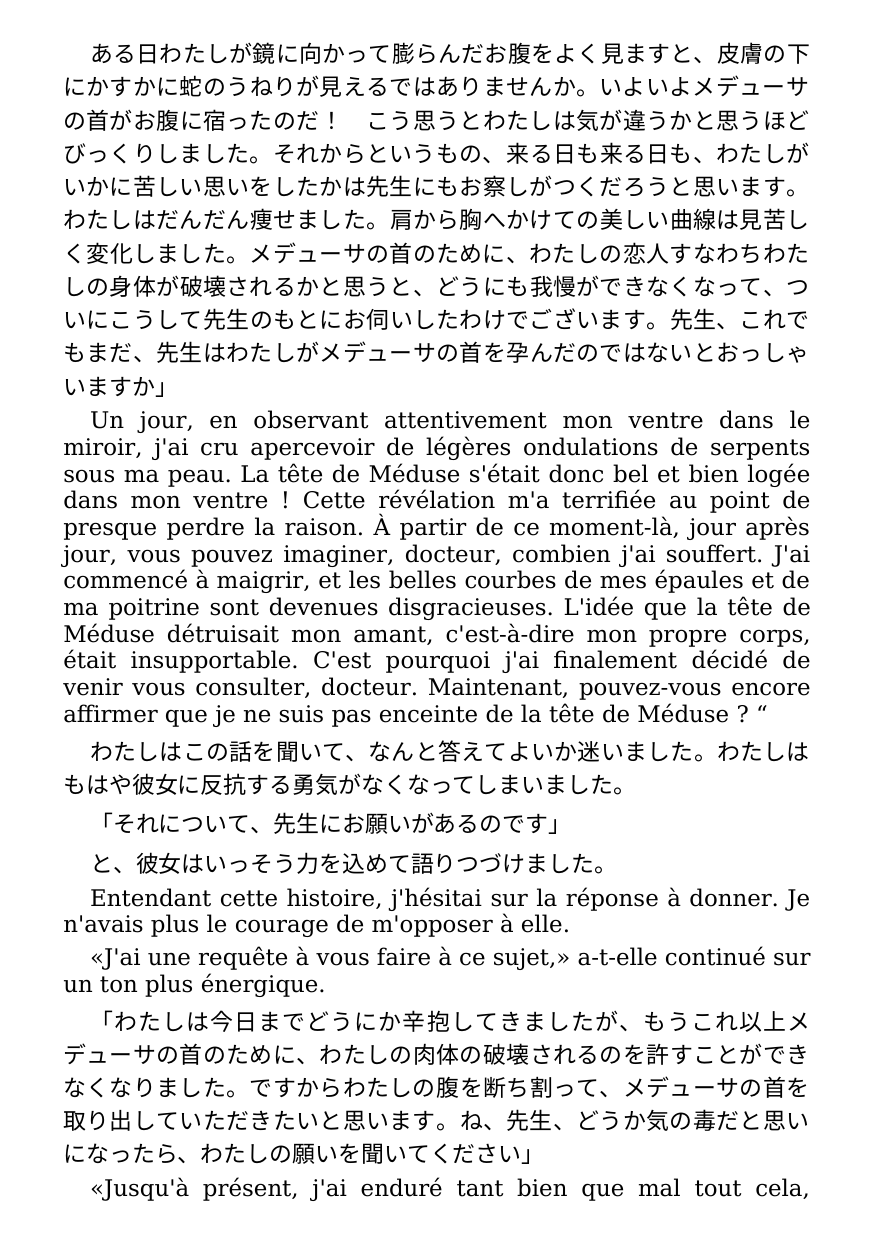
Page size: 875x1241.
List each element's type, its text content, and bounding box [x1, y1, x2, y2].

text Un jour, en observant attentivement mon ventre dans le miroir, j'ai cru apercevoir de légères ondulations de serpents sous ma peau. La tête de Méduse s'était donc bel et bien logée dans mon ventre ! Cette révélation m'a terrifiée au point de presque perdre la raison. À partir de ce moment-là, jour après jour, vous pouvez imaginer, docteur, combien j'ai souffert. J'ai commencé à maigrir, et les belles courbes de mes épaules et de ma poitrine sont devenues disgracieuses. L'idée que la tête de Méduse détruisait mon amant, c'est-à-dire mon propre corps, était insupportable. C'est pourquoi j'ai finalement décidé de venir vous consulter, docteur. Maintenant, pouvez-vous encore affirmer que je ne suis pas enceinte de la tête de Méduse ? “ [63, 408, 811, 728]
text 「それについて、先生にお願いがあるのです」 [63, 806, 811, 839]
text «Jusqu'à présent, j'ai enduré tant bien que mal tout cela, [63, 1176, 811, 1202]
text わたしはこの話を聞いて、なんと答えてよいか迷いました。わたしはもはや彼女に反抗する勇気がなくなってしまいました。 [63, 734, 811, 800]
text «J'ai une requête à vous faire à ce sujet,» a-t-elle continué sur un ton plus énergique. [63, 944, 811, 997]
text 「わたしは今日までどうにか辛抱してきましたが、もうこれ以上メデューサの首のために、わたしの肉体の破壊されるのを許すことができなくなりました。ですからわたしの腹を断ち割って、メデューサの首を取り出していただきたいと思います。ね、先生、どうか気の毒だと思いになったら、わたしの願いを聞いてください」 [63, 1003, 811, 1169]
text Entendant cette histoire, j'hésitai sur la réponse à donner. Je n'avais plus le courage de m'opposer à elle. [63, 885, 811, 938]
text と、彼女はいっそう力を込めて語りつづけました。 [63, 845, 811, 879]
text ある日わたしが鏡に向かって膨らんだお腹をよく見ますと、皮膚の下にかすかに蛇のうねりが見えるではありませんか。いよいよメデューサの首がお腹に宿ったのだ！ こう思うとわたしは気が違うかと思うほどびっくりしました。それからというもの、来る日も来る日も、わたしがいかに苦しい思いをしたかは先生にもお察しがつくだろうと思います。わたしはだんだん痩せました。肩から胸へかけての美しい曲線は見苦しく変化しました。メデューサの首のために、わたしの恋人すなわちわたしの身体が破壊されるかと思うと、どうにも我慢ができなくなって、ついにこうして先生のもとにお伺いしたわけでございます。先生、これでもまだ、先生はわたしがメデューサの首を孕んだのではないとおっしゃいますか」 [63, 36, 811, 402]
